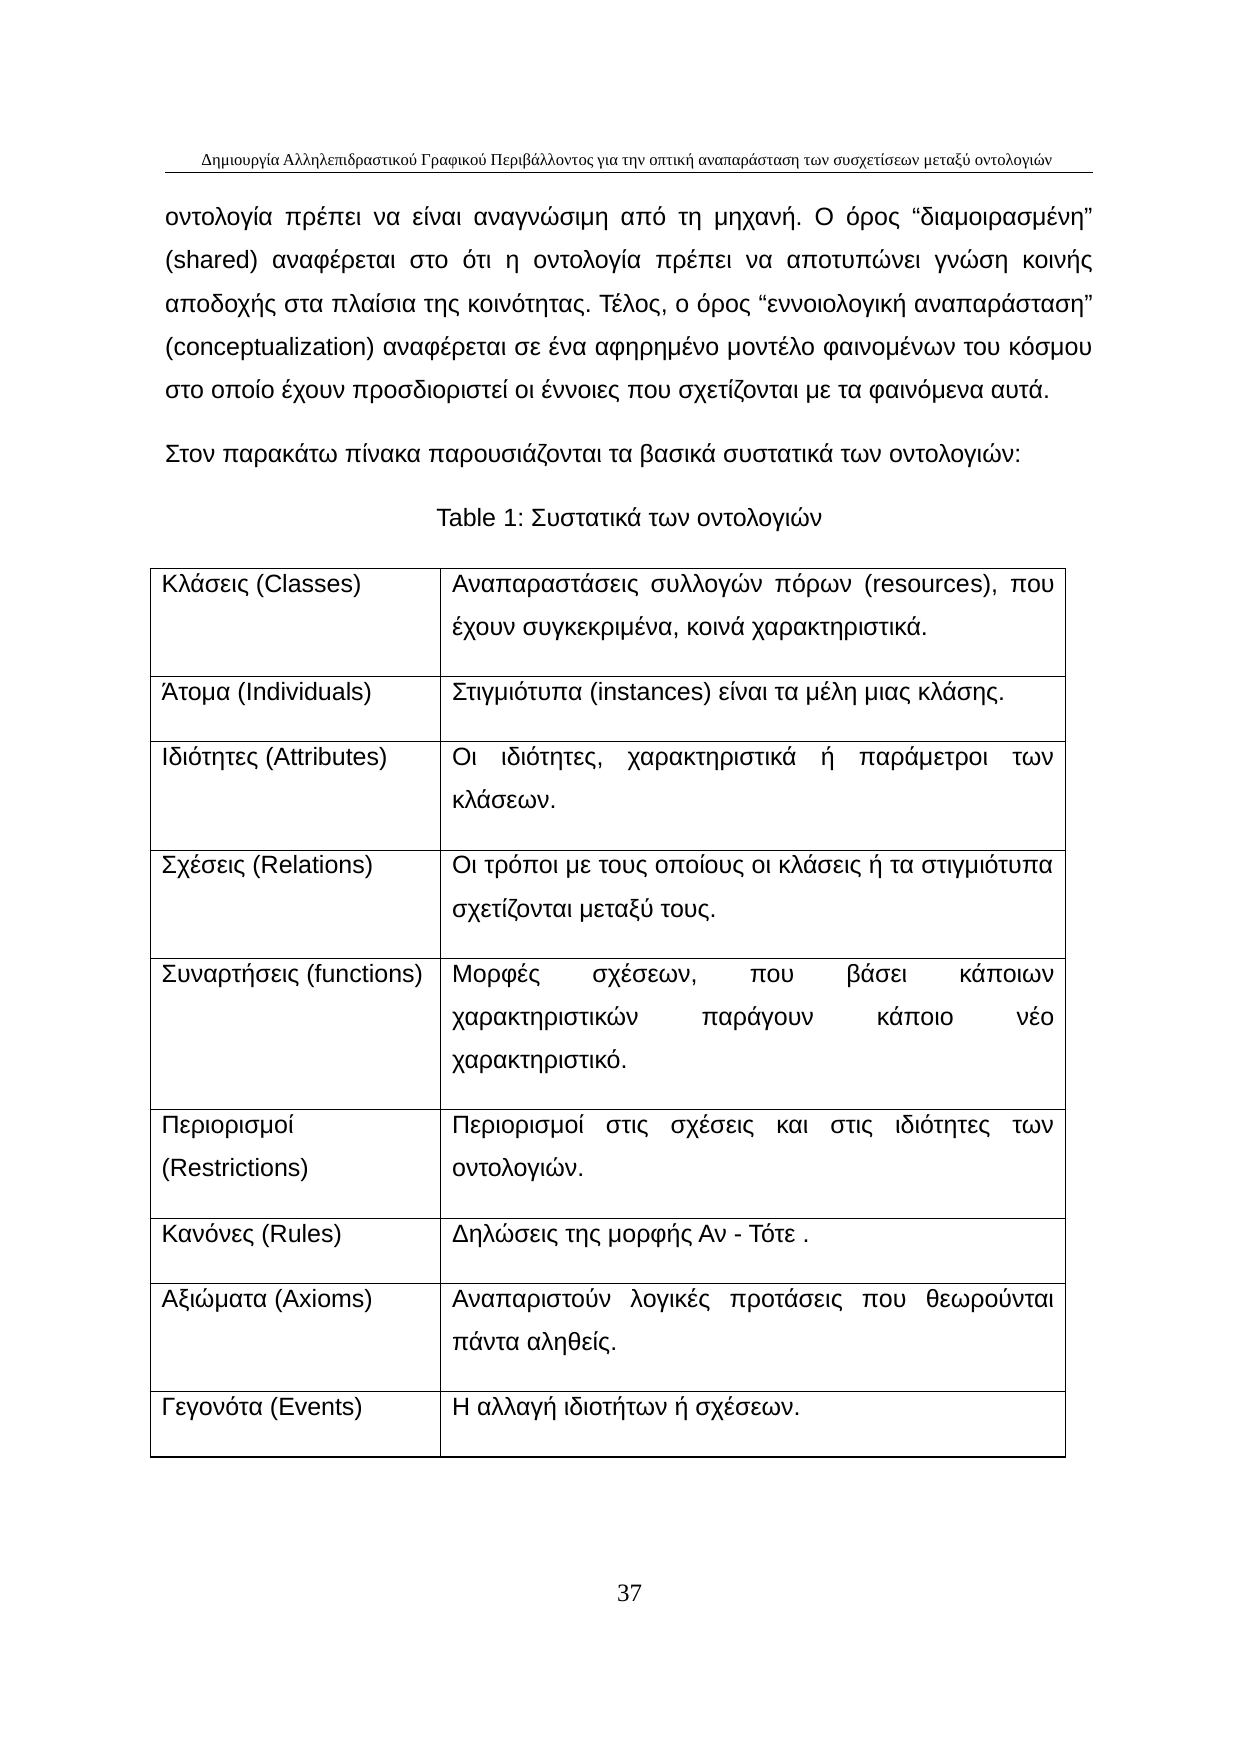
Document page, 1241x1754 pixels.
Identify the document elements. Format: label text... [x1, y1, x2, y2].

table_cell Περιορισμοί (Restrictions) [151, 1110, 440, 1218]
table_header Αναπαραστάσεις συλλογών πόρων (resources), που έχουν συγκεκριμένα, κοινά χαρακτηριστικά. [441, 569, 1065, 676]
table_cell Αξιώματα (Axioms) [151, 1284, 440, 1391]
table_cell Στιγμιότυπα (instances) είναι τα μέλη μιας κλάσης. [441, 677, 1065, 741]
text Στον παρακάτω πίνακα παρουσιάζονται τα βασικά συστατικά των οντολογιών: [165, 439, 1093, 468]
table_header Κλάσεις (Classes) [151, 569, 440, 676]
table_cell Οι ιδιότητες, χαρακτηριστικά ή παράμετροι των κλάσεων. [441, 742, 1065, 849]
table_cell Σχέσεις (Relations) [151, 851, 440, 958]
table_cell Η αλλαγή ιδιοτήτων ή σχέσεων. [441, 1392, 1065, 1456]
text οντολογία πρέπει να είναι αναγνώσιμη από τη μηχανή. Ο όρος “διαμοιρασμένη” (shared) αναφέρεται στο ότι η οντολογία πρέπει να αποτυπώνει γνώση κοινής αποδοχής στα πλαίσια της κοινότητας. Τέλος, ο όρος “εννοιολογική αναπαράσταση” (conceptualization) αναφέρεται σε ένα αφηρημένο μοντέλο φαινομένων του κόσμου στο οποίο έχουν προσδιοριστεί οι έννοιες που σχετίζονται με τα φαινόμενα αυτά. [165, 202, 1093, 403]
table_cell Δηλώσεις της μορφής Αν - Τότε . [441, 1219, 1065, 1283]
table_cell Συναρτήσεις (functions) [151, 959, 440, 1109]
table_cell Αναπαριστούν λογικές προτάσεις που θεωρούνται πάντα αληθείς. [441, 1284, 1065, 1391]
table_cell Ιδιότητες (Attributes) [151, 742, 440, 849]
table_cell Άτομα (Individuals) [151, 677, 440, 741]
table_cell Περιορισμοί στις σχέσεις και στις ιδιότητες των οντολογιών. [441, 1110, 1065, 1218]
table_cell Μορφές σχέσεων, που βάσει κάποιων χαρακτηριστικών παράγουν κάποιο νέο χαρακτηριστικό. [441, 959, 1065, 1109]
table_cell Κανόνες (Rules) [151, 1219, 440, 1283]
table_cell Γεγονότα (Events) [151, 1392, 440, 1456]
table_cell Οι τρόποι με τους οποίους οι κλάσεις ή τα στιγμιότυπα σχετίζονται μεταξύ τους. [441, 851, 1065, 958]
text Table 1: Συστατικά των οντολογιών [165, 503, 1093, 532]
